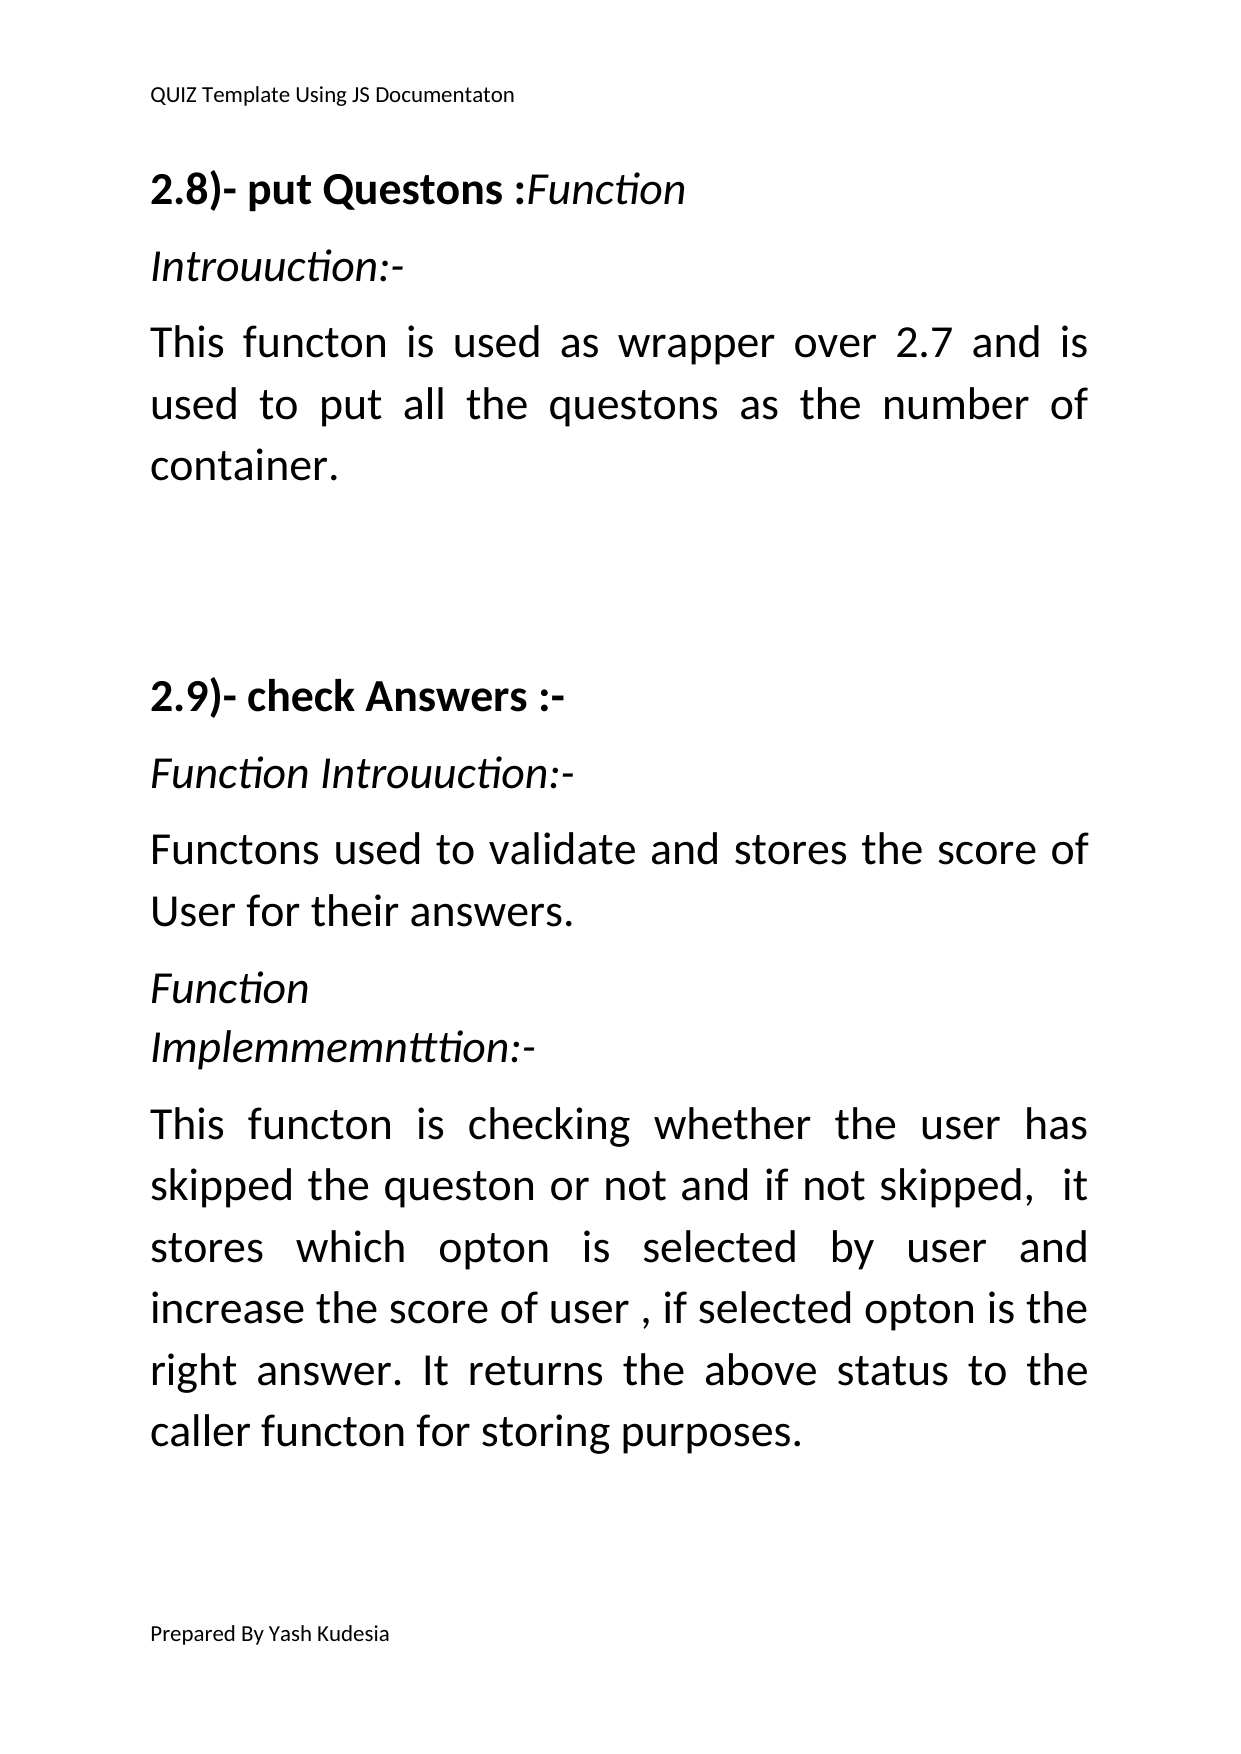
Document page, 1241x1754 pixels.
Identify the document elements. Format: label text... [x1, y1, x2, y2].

text Functons used to validate and stores the score of User for their answers. [150, 820, 1090, 937]
text Function Introuuction:- [150, 744, 669, 800]
text This functon is used as wrapper over 2.7 and is used to put all the questons as the number of container. [150, 313, 1090, 492]
text This functon is checking whether the user has skipped the queston or not and if not skipped, it stores which opton is selected by user and increase the score of user , if selected opton is the right answer. It returns the above status to the caller functon for storing purposes. [150, 1095, 1090, 1458]
text Function Implemmemntttion:- [150, 958, 669, 1074]
subtitle 2.8)- put Questons :Function Introuuction:- [150, 160, 696, 293]
subtitle 2.9)- check Answers :- [150, 667, 696, 723]
